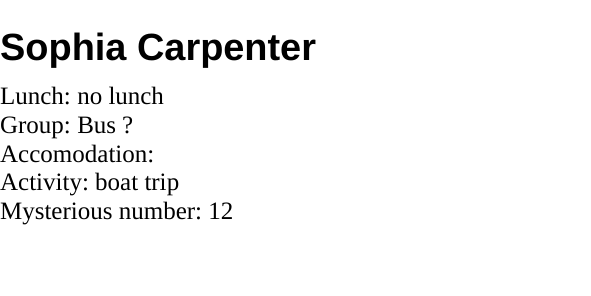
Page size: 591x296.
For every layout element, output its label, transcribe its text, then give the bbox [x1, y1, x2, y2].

text Group: Bus ? [0, 110, 591, 139]
text Lunch: no lunch [0, 81, 591, 110]
subtitle Sophia Carpenter [0, 25, 591, 69]
text Activity: boat trip [0, 167, 591, 196]
text Accomodation: [0, 139, 591, 167]
text Mysterious number: 12 [0, 196, 591, 225]
